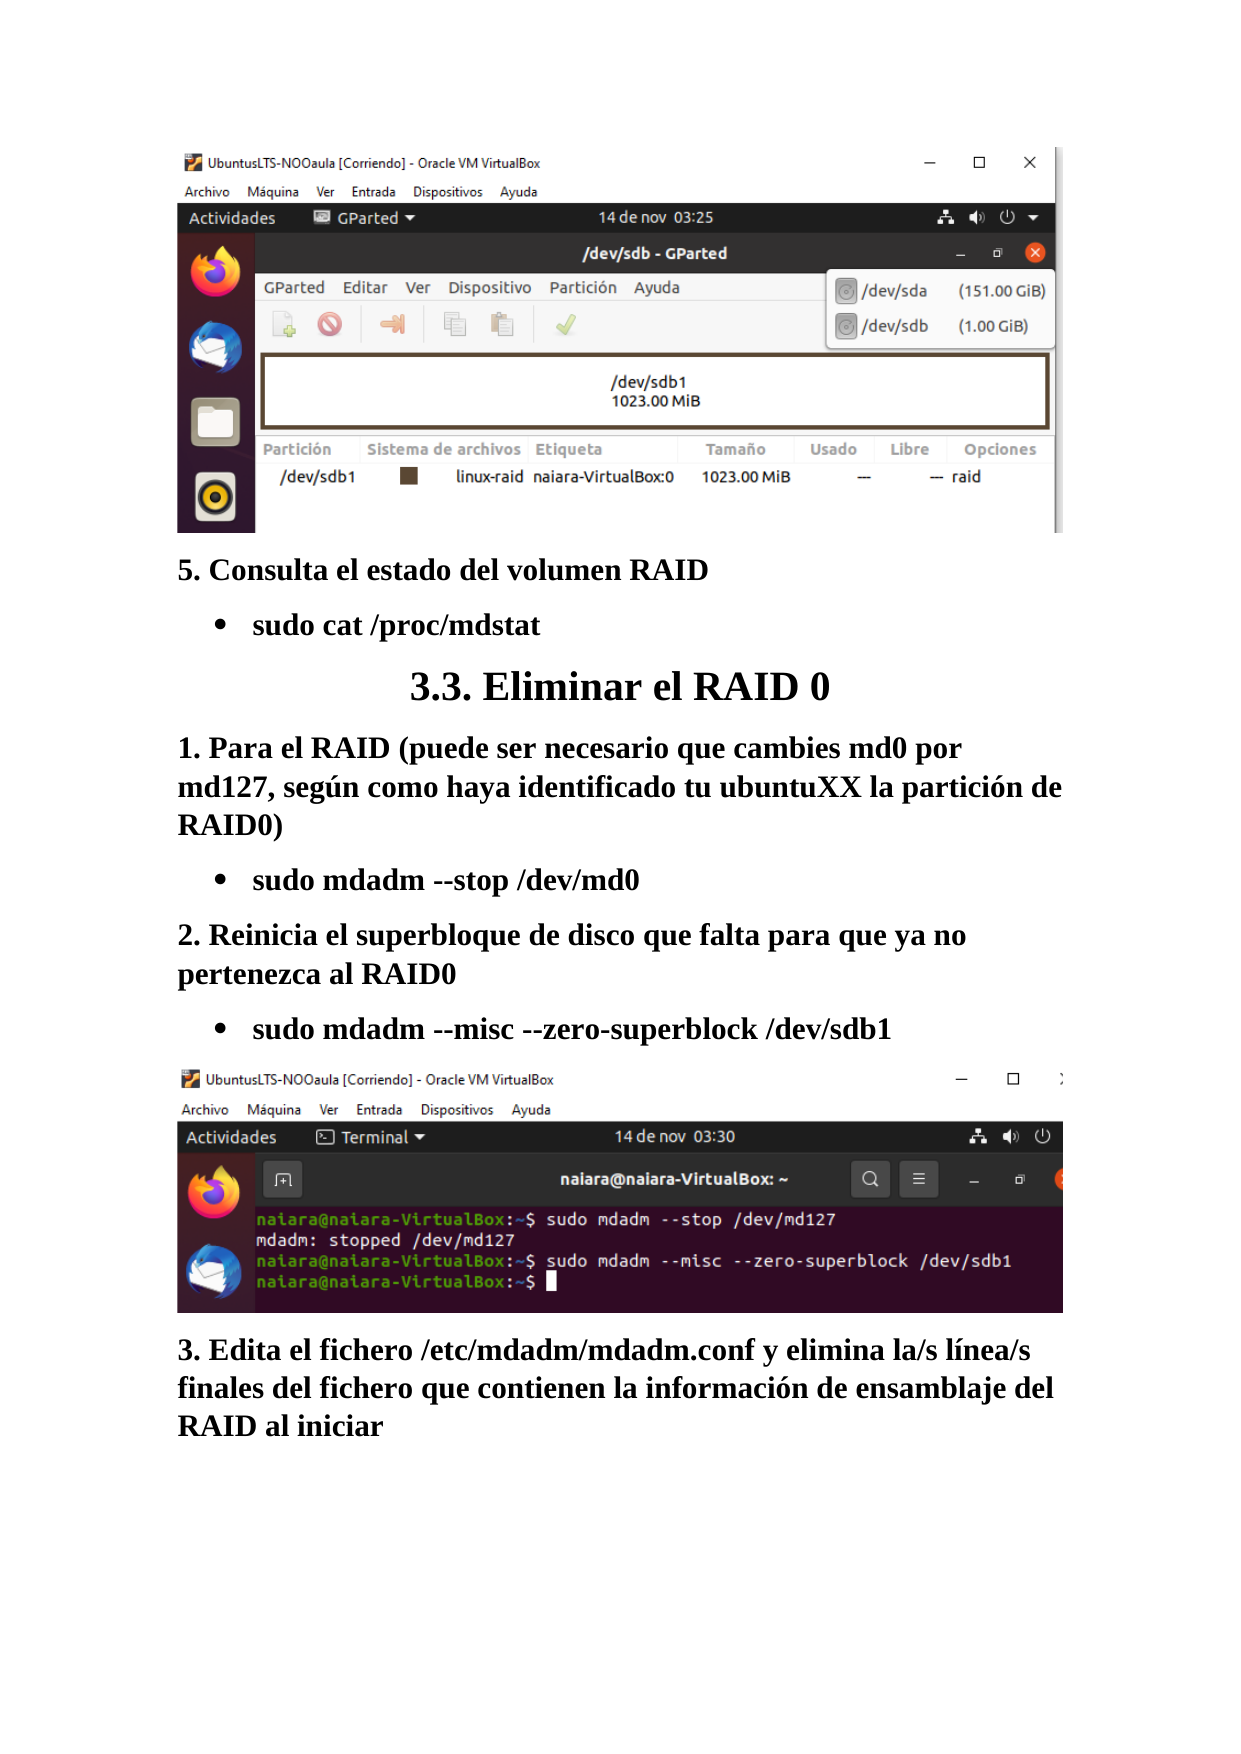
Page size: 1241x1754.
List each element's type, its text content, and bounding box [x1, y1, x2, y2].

list sudo mdadm --misc --zero-superblock /dev/sdb1 [215, 1010, 1063, 1046]
text 2. Reinicia el superbloque de disco que falta para que ya no pertenezca al RAID0 [177, 917, 1063, 991]
text 3.3. Eliminar el RAID 0 [177, 662, 1063, 709]
text 1. Para el RAID (puede ser necesario que cambies md0 por md127, según como haya identificado tu ubuntuXX la partición de RAID0) [177, 729, 1063, 842]
text 3. Edita el fichero /etc/mdadm/mdadm.conf y elimina la/s línea/s finales del fichero que contienen la información de ensamblaje del RAID al iniciar [177, 1331, 1063, 1444]
list sudo mdadm --stop /dev/md0 [215, 862, 1063, 897]
text 5. Consulta el estado del volumen RAID [177, 551, 1063, 587]
list sudo cat /proc/mdstat [215, 607, 1063, 642]
